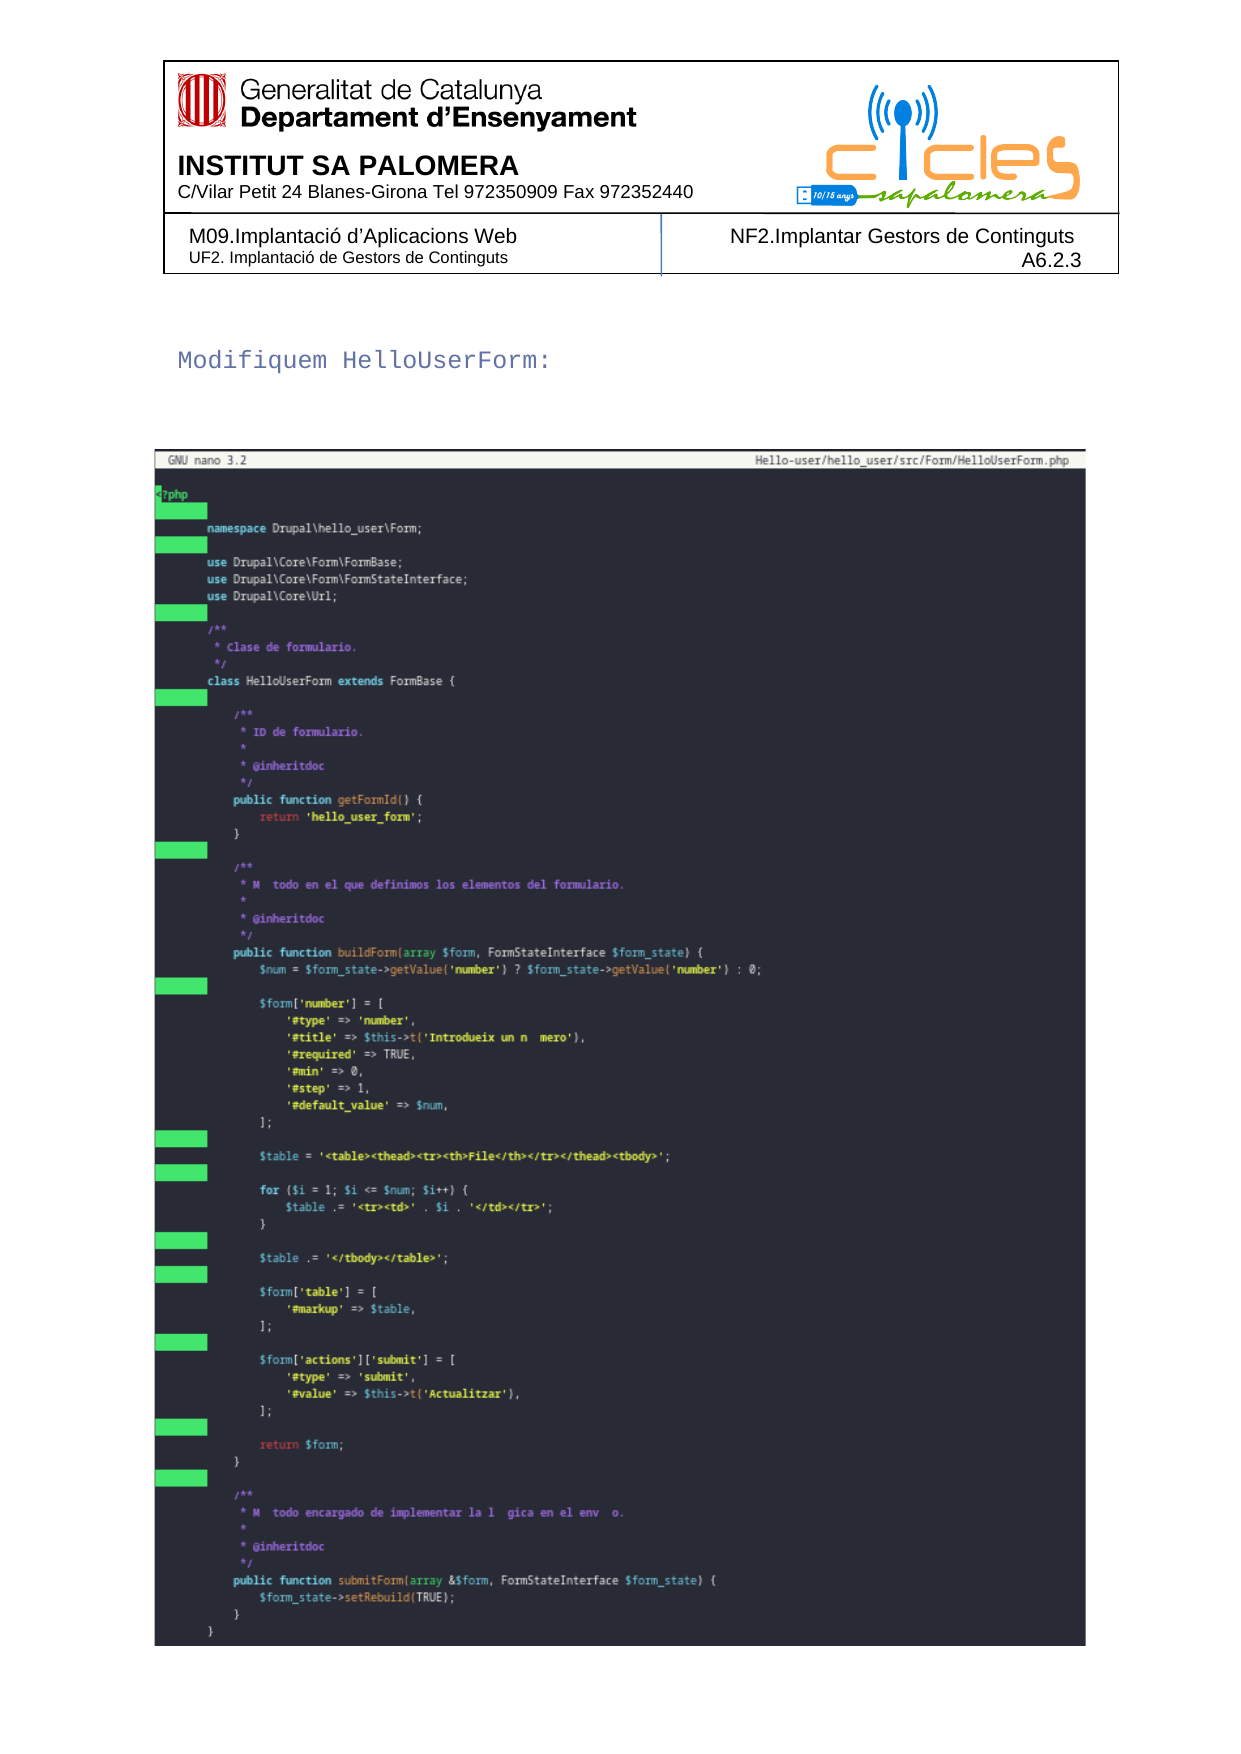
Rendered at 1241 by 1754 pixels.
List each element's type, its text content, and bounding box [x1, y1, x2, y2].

text Modifiquem HelloUserForm: [177, 347, 1063, 376]
picture [154, 449, 1086, 1646]
picture [791, 71, 1085, 218]
